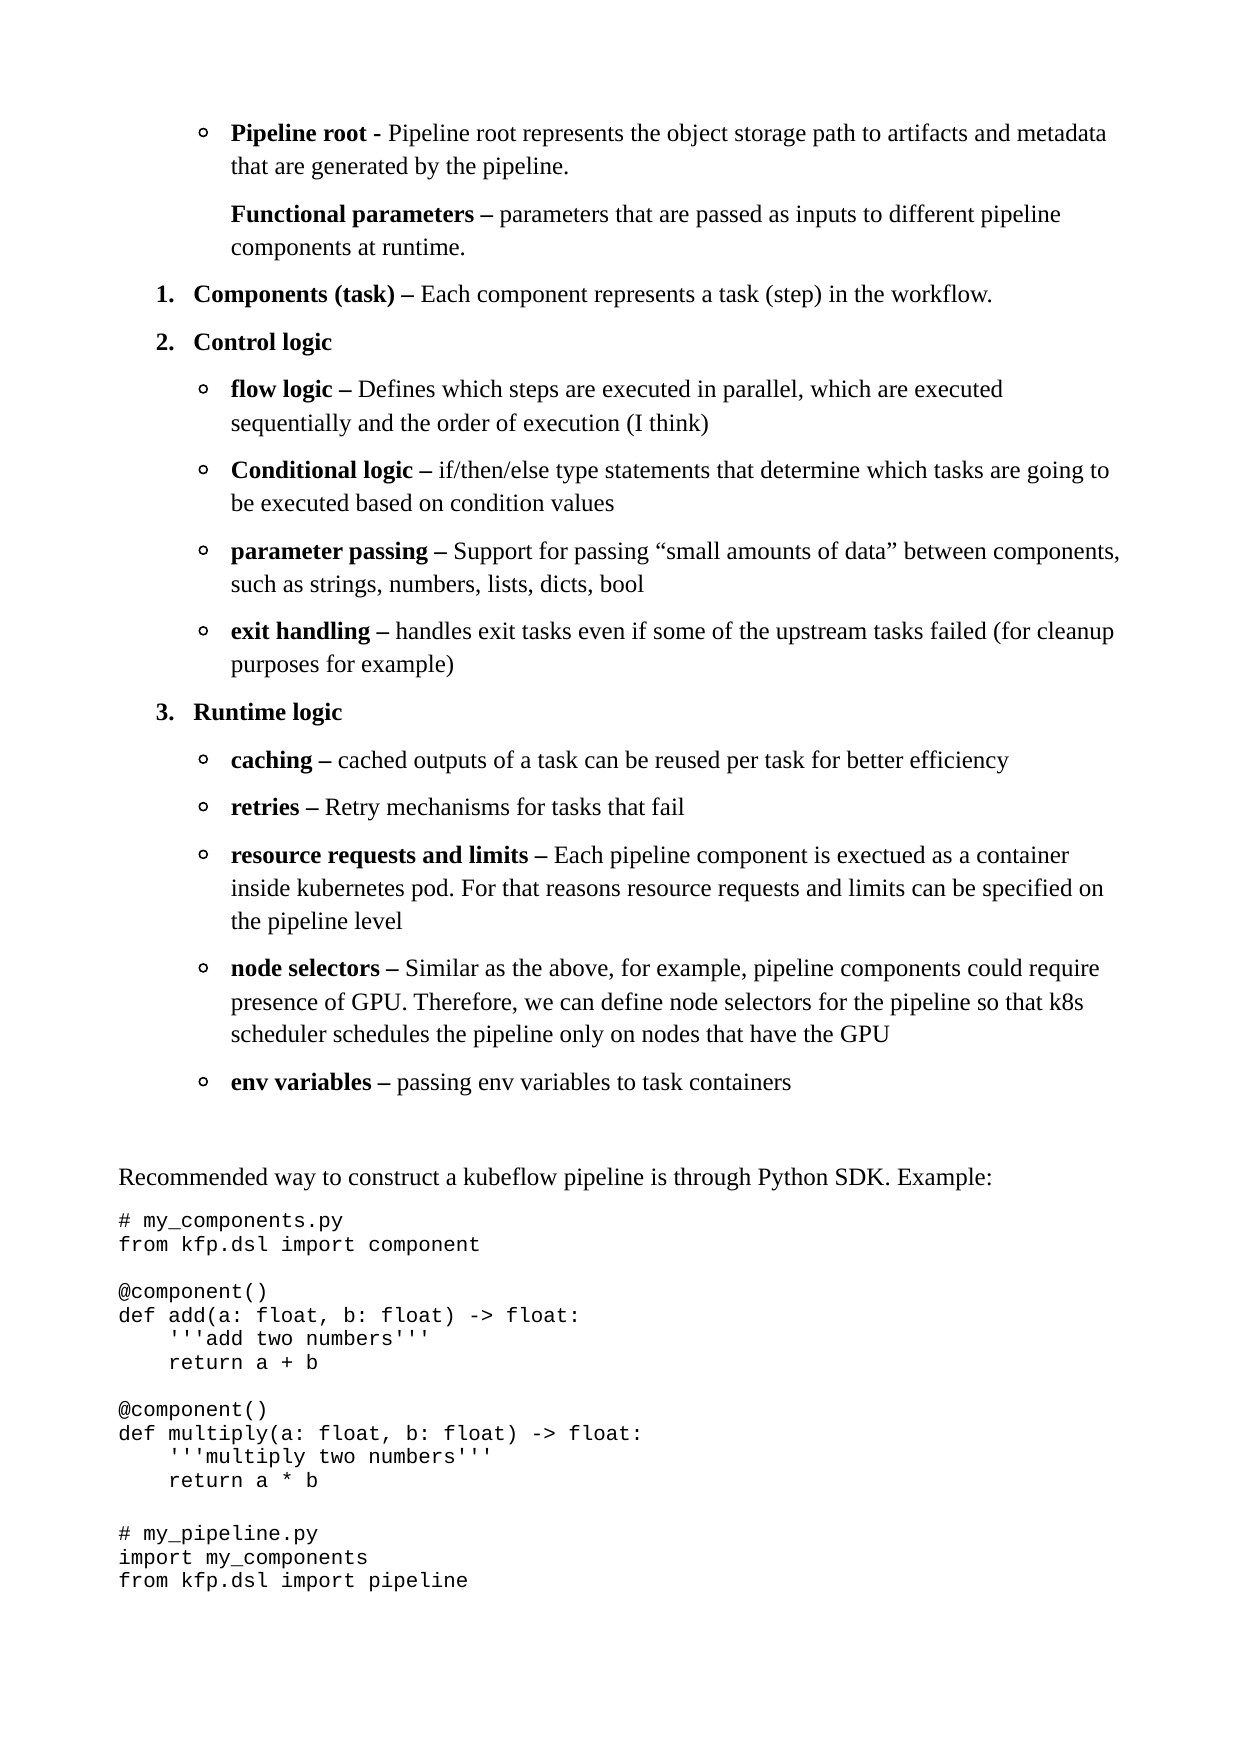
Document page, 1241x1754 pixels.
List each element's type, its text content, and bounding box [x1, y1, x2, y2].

list Conditional logic – if/then/else type statements that determine which tasks are going to be executed based on condition values [193, 455, 1122, 517]
list Runtime logic [156, 697, 1122, 726]
list Functional parameters – parameters that are passed as inputs to different pipeline components at runtime. [193, 199, 1122, 261]
text '''multiply two numbers''' [118, 1446, 1122, 1470]
text @component() [118, 1399, 1122, 1423]
list caching – cached outputs of a task can be reused per task for better efficiency [193, 745, 1122, 773]
text return a + b [118, 1352, 1122, 1376]
list Pipeline root - Pipeline root represents the object storage path to artifacts and metadata that are generated by the pipeline. [193, 118, 1122, 180]
text from kfp.dsl import component [118, 1234, 1122, 1257]
list flow logic – Defines which steps are executed in parallel, which are executed sequentially and the order of execution (I think) [193, 374, 1122, 436]
list Components (task) – Each component represents a task (step) in the workflow. [156, 279, 1122, 308]
text Recommended way to construct a kubeflow pipeline is through Python SDK. Example: [118, 1162, 1122, 1191]
list parameter passing – Support for passing “small amounts of data” between components, such as strings, numbers, lists, dicts, bool [193, 536, 1122, 598]
text return a * b [118, 1470, 1122, 1494]
text def multiply(a: float, b: float) -> float: [118, 1423, 1122, 1446]
text # my_pipeline.py [118, 1523, 1122, 1547]
text @component() [118, 1281, 1122, 1304]
list exit handling – handles exit tasks even if some of the upstream tasks failed (for cleanup purposes for example) [193, 616, 1122, 678]
text '''add two numbers''' [118, 1328, 1122, 1352]
list retries – Retry mechanisms for tasks that fail [193, 792, 1122, 821]
text import my_components [118, 1547, 1122, 1571]
text # my_components.py [118, 1210, 1122, 1234]
list Control logic [156, 327, 1122, 356]
list node selectors – Similar as the above, for example, pipeline components could require presence of GPU. Therefore, we can define node selectors for the pipeline so that k8s scheduler schedules the pipeline only on nodes that have the GPU [193, 953, 1122, 1048]
text def add(a: float, b: float) -> float: [118, 1304, 1122, 1328]
list env variables – passing env variables to task containers [193, 1067, 1122, 1096]
list resource requests and limits – Each pipeline component is exectued as a container inside kubernetes pod. For that reasons resource requests and limits can be specified on the pipeline level [193, 840, 1122, 935]
text from kfp.dsl import pipeline [118, 1571, 1122, 1594]
